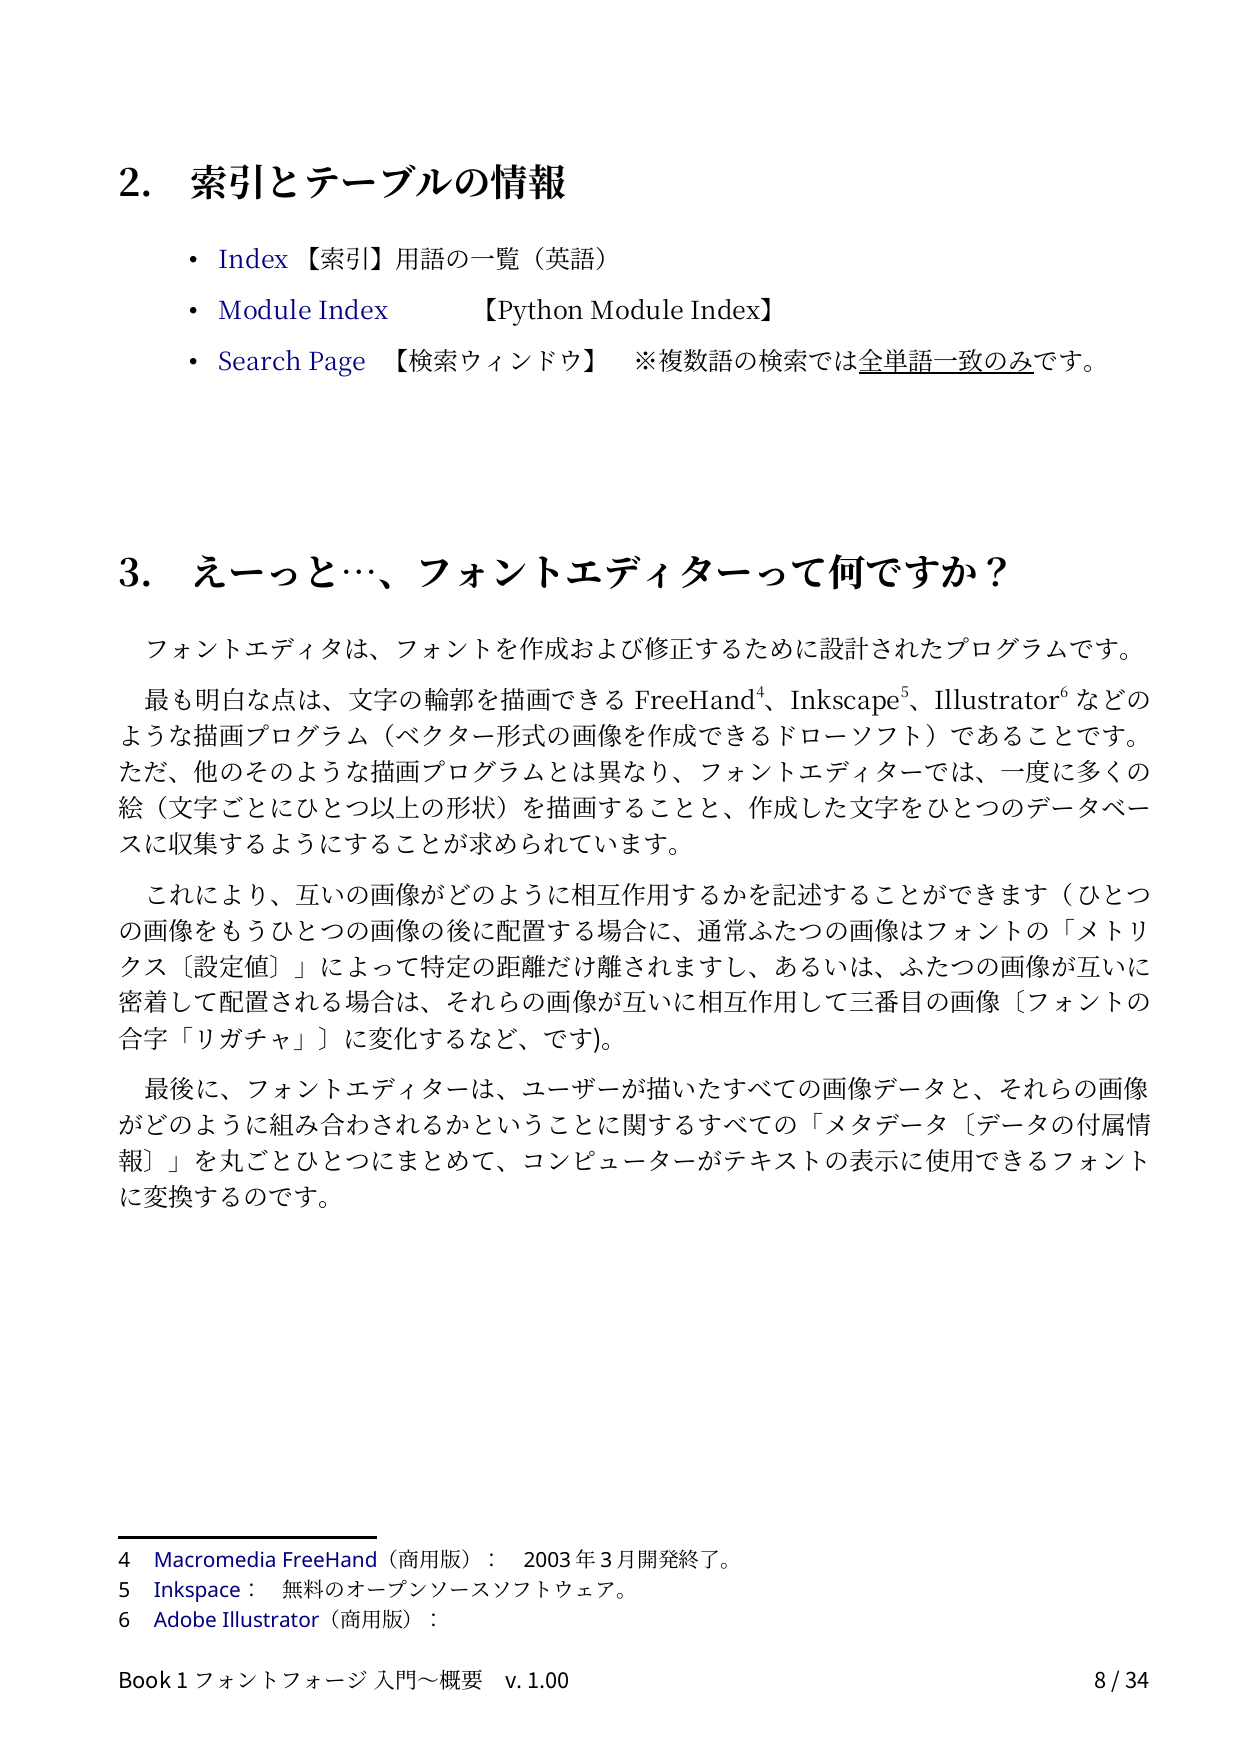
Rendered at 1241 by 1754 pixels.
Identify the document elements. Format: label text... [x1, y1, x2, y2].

text 最後に、フォントエディターは、ユーザーが描いたすべての画像データと、それらの画像がどのように組み合わされるかということに関するすべての「メタデータ〔データの付属情報〕」を丸ごとひとつにまとめて、コンピューターがテキストの表示に使用できるフォントに変換するのです。 [118, 1070, 1152, 1214]
text 最も明白な点は、文字の輪郭を描画できるFreeHand、Inkscape、Illustrator などのような描画プログラム（ベクター形式の画像を作成できるドローソフト）であることです。ただ、他のそのような描画プログラムとは異なり、フォントエディターでは、一度に多くの絵（文字ごとにひとつ以上の形状）を描画することと、作成した文字をひとつのデータベースに収集するようにすることが求められています。 [118, 681, 1152, 861]
list Search Page 【検索ウィンドウ】 ※複数語の検索では全単語一致のみです。 [162, 341, 1152, 377]
text Inkspace： 無料のオープンソースソフトウェア。 [118, 1574, 1152, 1604]
subtitle 2. 索引とテーブルの情報 [118, 153, 1152, 207]
list Module Index 【Python Module Index】 [162, 291, 1152, 327]
list Index 【索引】用語の一覧（英語） [162, 240, 1152, 276]
text フォントエディタは、フォントを作成および修正するために設計されたプログラムです。 [118, 630, 1152, 666]
text Adobe Illustrator（商用版）： [118, 1604, 1152, 1634]
subtitle 3. えーっと…、フォントエディターって何ですか？ [118, 544, 1152, 598]
text Macromedia FreeHand（商用版）： 2003年3月開発終了。 [118, 1543, 1152, 1574]
text これにより、互いの画像がどのように相互作用するかを記述することができます（ひとつの画像をもうひとつの画像の後に配置する場合に、通常ふたつの画像はフォントの「メトリクス〔設定値〕」によって特定の距離だけ離されますし、あるいは、ふたつの画像が互いに密着して配置される場合は、それらの画像が互いに相互作用して三番目の画像〔フォントの合字「リガチャ」〕に変化するなど、です)。 [118, 875, 1152, 1055]
